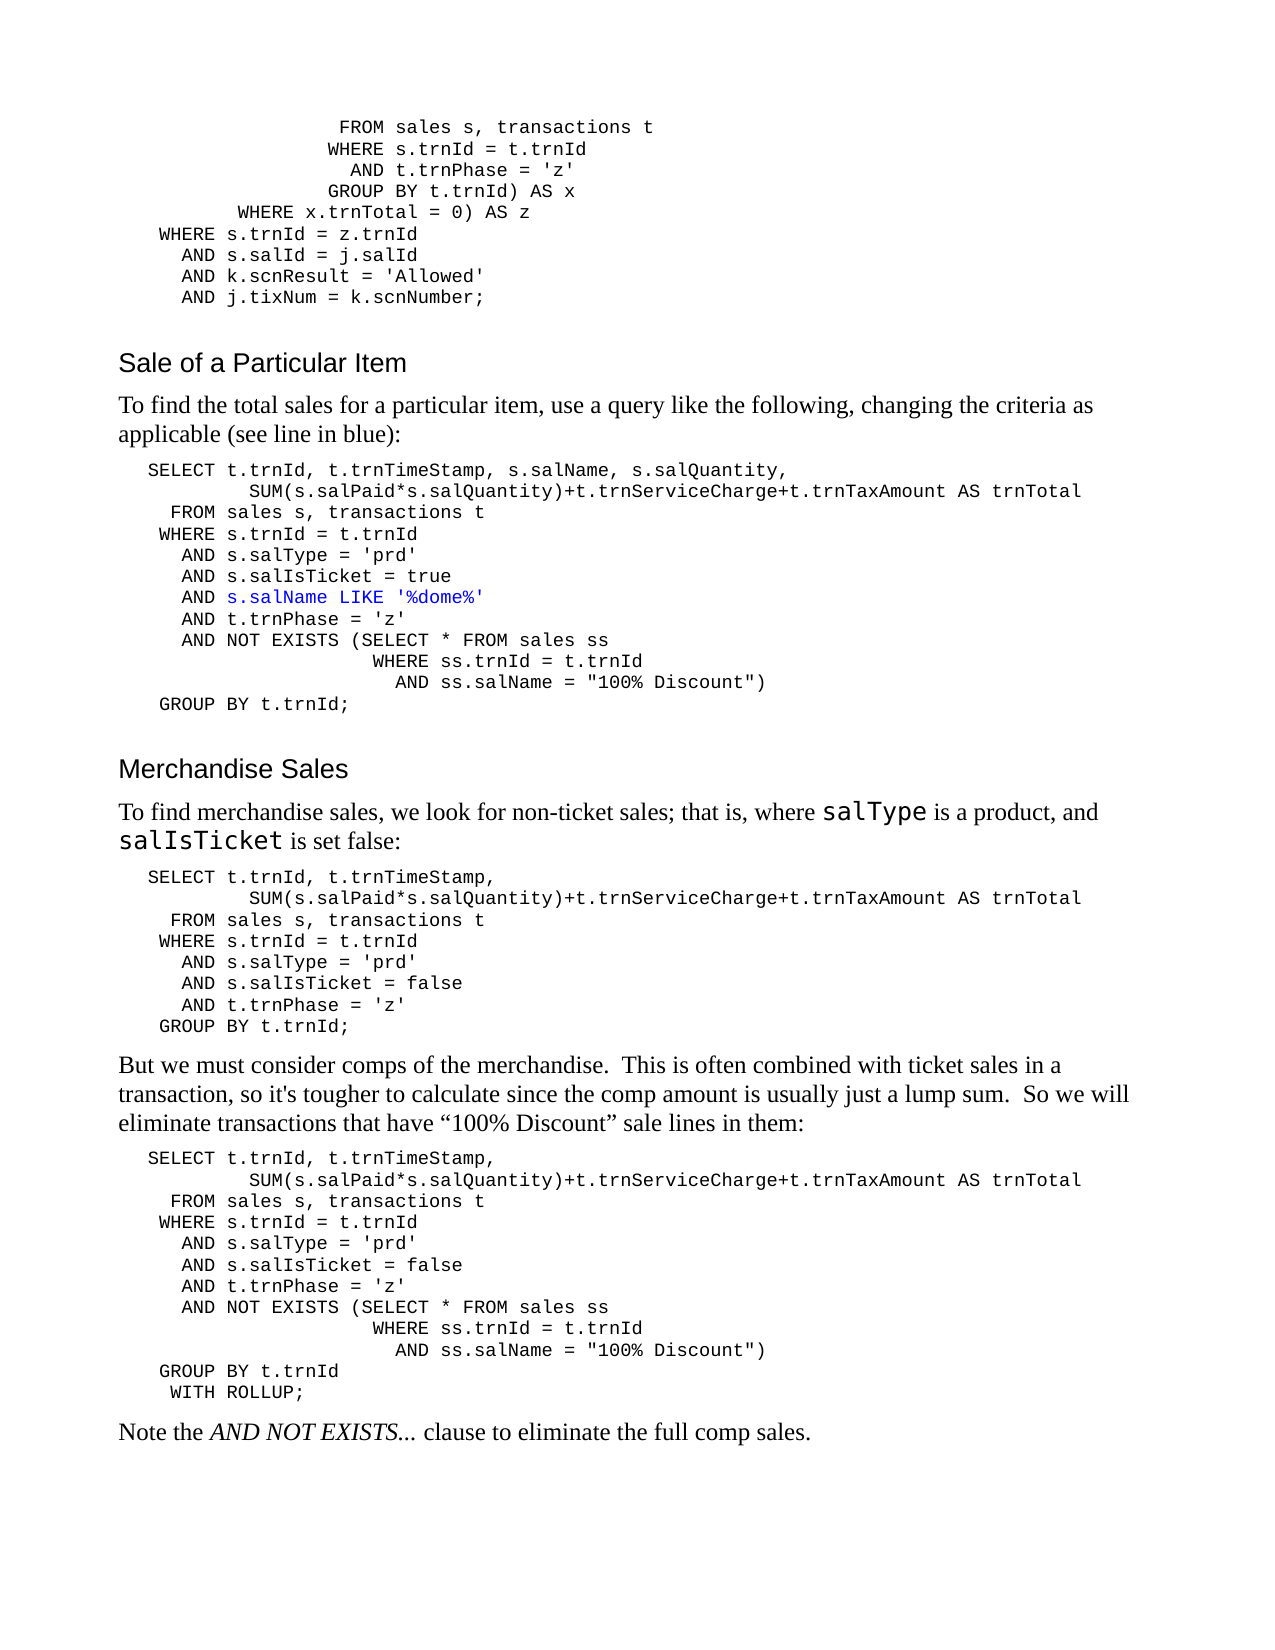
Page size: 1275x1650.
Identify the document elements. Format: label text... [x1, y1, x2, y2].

text To find the total sales for a particular item, use a query like the following, changing the criteria as applicable (see line in blue): [118, 391, 1157, 448]
text FROM sales s, transactions t WHERE s.trnId = t.trnId AND t.trnPhase = 'z' GROUP BY t.trnId) AS x WHERE x.trnTotal = 0) AS z WHERE s.trnId = z.trnId AND s.salId = j.salId AND k.scnResult = 'Allowed' AND j.tixNum = k.scnNumber; [148, 118, 1157, 309]
subtitle Sale of a Particular Item [118, 347, 1157, 378]
text SELECT t.trnId, t.trnTimeStamp, s.salName, s.salQuantity, SUM(s.salPaid*s.salQuantity)+t.trnServiceCharge+t.trnTaxAmount AS trnTotal FROM sales s, transactions t WHERE s.trnId = t.trnId AND s.salType = 'prd' AND s.salIsTicket = true AND s.salName LIKE '%dome%' AND t.trnPhase = 'z' AND NOT EXISTS (SELECT * FROM sales ss WHERE ss.trnId = t.trnId AND ss.salName = "100% Discount") GROUP BY t.trnId; [148, 461, 1157, 716]
text But we must consider comps of the merchandise. This is often combined with ticket sales in a transaction, so it's tougher to calculate since the comp amount is usually just a lump sum. So we will eliminate transactions that have “100% Discount” sale lines in them: [118, 1050, 1157, 1137]
text SELECT t.trnId, t.trnTimeStamp, SUM(s.salPaid*s.salQuantity)+t.trnServiceCharge+t.trnTaxAmount AS trnTotal FROM sales s, transactions t WHERE s.trnId = t.trnId AND s.salType = 'prd' AND s.salIsTicket = false AND t.trnPhase = 'z' AND NOT EXISTS (SELECT * FROM sales ss WHERE ss.trnId = t.trnId AND ss.salName = "100% Discount") GROUP BY t.trnId WITH ROLLUP; [148, 1149, 1157, 1404]
subtitle Merchandise Sales [118, 753, 1157, 784]
text To find merchandise sales, we look for non-ticket sales; that is, where salType is a product, and salIsTicket is set false: [118, 797, 1157, 855]
text Note the AND NOT EXISTS... clause to eliminate the full comp sales. [118, 1417, 1157, 1445]
text SELECT t.trnId, t.trnTimeStamp, SUM(s.salPaid*s.salQuantity)+t.trnServiceCharge+t.trnTaxAmount AS trnTotal FROM sales s, transactions t WHERE s.trnId = t.trnId AND s.salType = 'prd' AND s.salIsTicket = false AND t.trnPhase = 'z' GROUP BY t.trnId; [148, 868, 1157, 1038]
